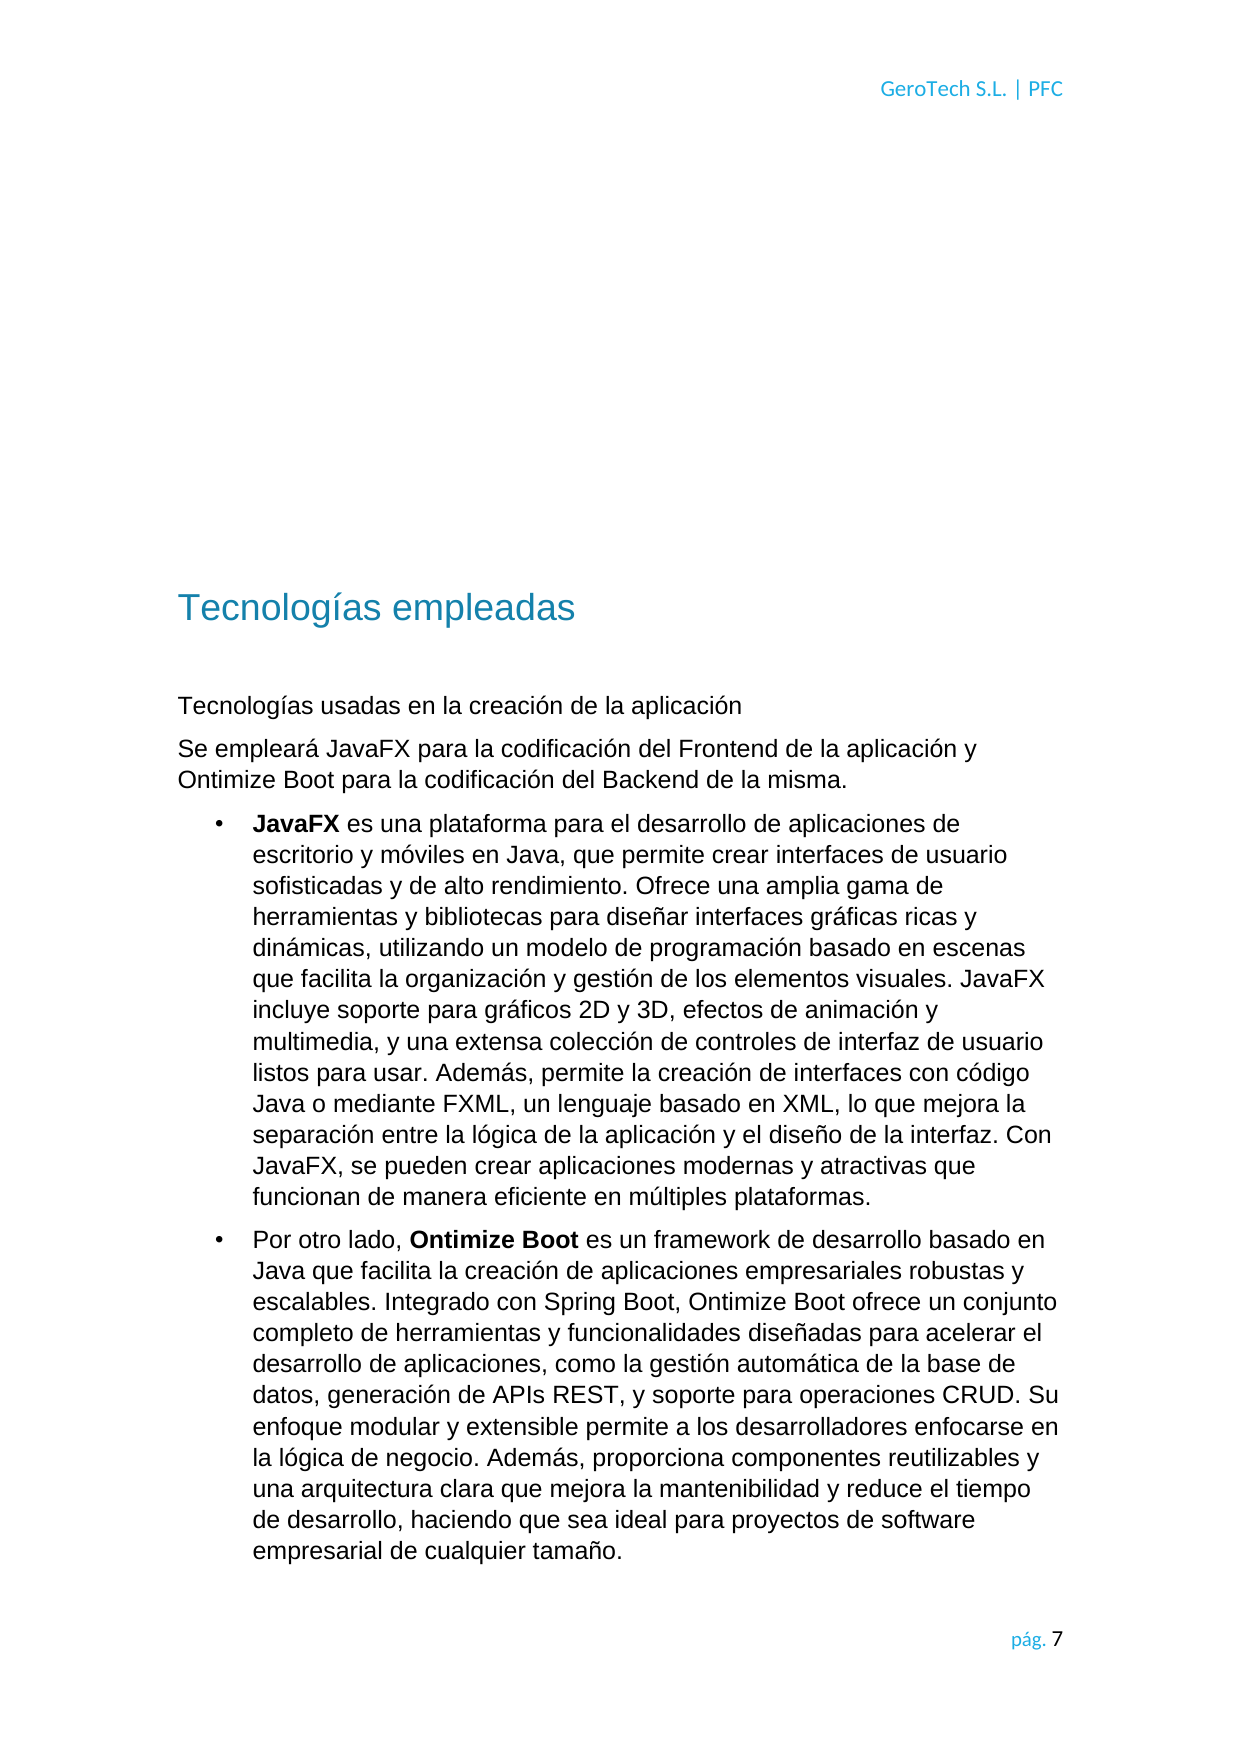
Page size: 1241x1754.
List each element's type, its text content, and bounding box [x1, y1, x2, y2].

text Tecnologías usadas en la creación de la aplicación [177, 691, 1063, 720]
list JavaFX es una plataforma para el desarrollo de aplicaciones de escritorio y móviles en Java, que permite crear interfaces de usuario sofisticadas y de alto rendimiento. Ofrece una amplia gama de herramientas y bibliotecas para diseñar interfaces gráficas ricas y dinámicas, utilizando un modelo de programación basado en escenas que facilita la organización y gestión de los elementos visuales. JavaFX incluye soporte para gráficos 2D y 3D, efectos de animación y multimedia, y una extensa colección de controles de interfaz de usuario listos para usar. Además, permite la creación de interfaces con código Java o mediante FXML, un lenguaje basado en XML, lo que mejora la separación entre la lógica de la aplicación y el diseño de la interfaz. Con JavaFX, se pueden crear aplicaciones modernas y atractivas que funcionan de manera eficiente en múltiples plataformas. [215, 809, 1063, 1210]
text Se empleará JavaFX para la codificación del Frontend de la aplicación y Ontimize Boot para la codificación del Backend de la misma. [177, 734, 1063, 794]
list Por otro lado, Ontimize Boot es un framework de desarrollo basado en Java que facilita la creación de aplicaciones empresariales robustas y escalables. Integrado con Spring Boot, Ontimize Boot ofrece un conjunto completo de herramientas y funcionalidades diseñadas para acelerar el desarrollo de aplicaciones, como la gestión automática de la base de datos, generación de APIs REST, y soporte para operaciones CRUD. Su enfoque modular y extensible permite a los desarrolladores enfocarse en la lógica de negocio. Además, proporciona componentes reutilizables y una arquitectura clara que mejora la mantenibilidad y reduce el tiempo de desarrollo, haciendo que sea ideal para proyectos de software empresarial de cualquier tamaño. [215, 1225, 1063, 1564]
subtitle Tecnologías empleadas [177, 585, 1063, 628]
